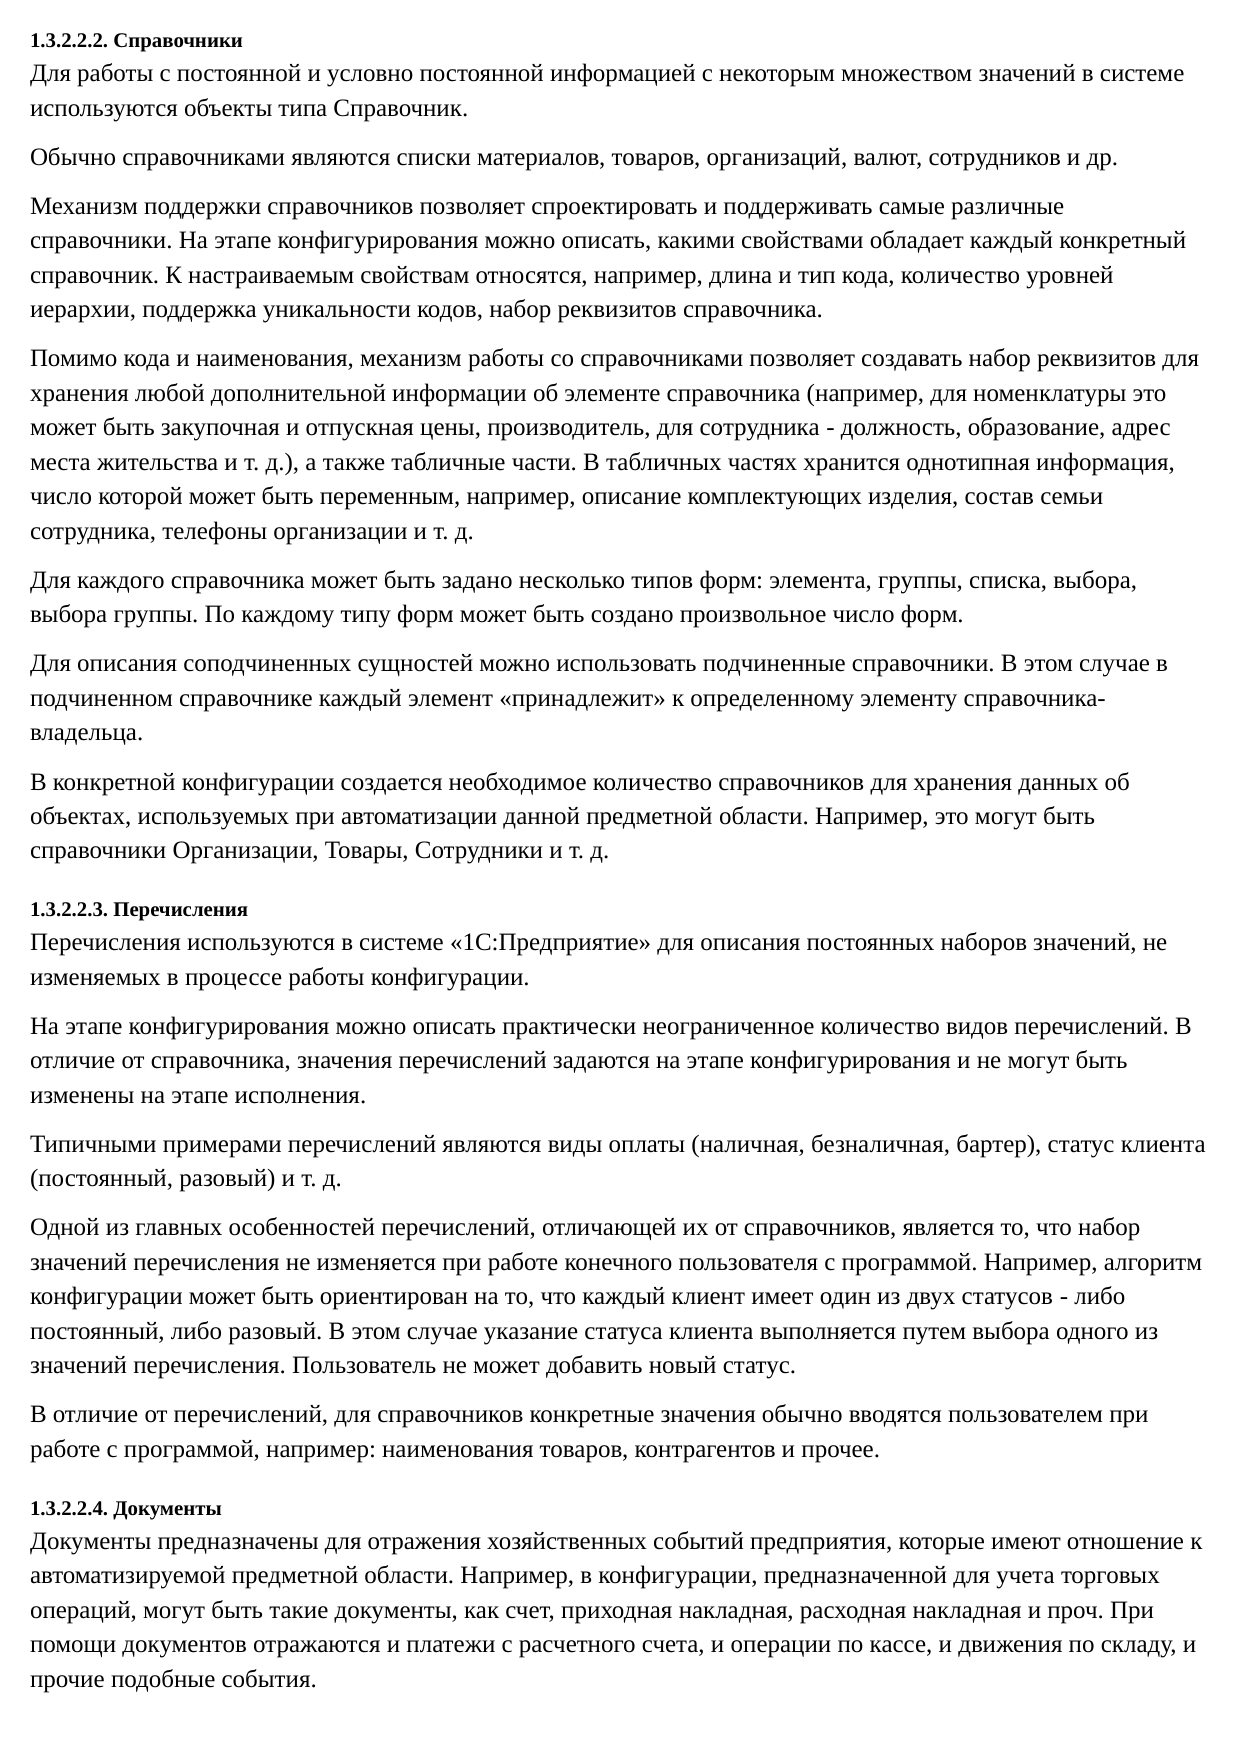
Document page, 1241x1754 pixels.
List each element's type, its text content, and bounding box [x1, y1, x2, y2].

text Для каждого справочника может быть задано несколько типов форм: элемента, группы, списка, выбора, выбора группы. По каждому типу форм может быть создано произвольное число форм. [30, 565, 1211, 628]
subtitle 1.3.2.2.4. Документы [30, 1496, 1211, 1519]
text Перечисления используются в системе «1С:Предприятие» для описания постоянных наборов значений, не изменяемых в процессе работы конфигурации. [30, 927, 1211, 991]
text Документы предназначены для отражения хозяйственных событий предприятия, которые имеют отношение к автоматизируемой предметной области. Например, в конфигурации, предназначенной для учета торговых операций, могут быть такие документы, как счет, приходная накладная, расходная накладная и проч. При помощи документов отражаются и платежи с расчетного счета, и операции по кассе, и движения по складу, и прочие подобные события. [30, 1526, 1211, 1692]
text В конкретной конфигурации создается необходимое количество справочников для хранения данных об объектах, используемых при автоматизации данной предметной области. Например, это могут быть справочники Организации, Товары, Сотрудники и т. д. [30, 767, 1211, 864]
text Одной из главных особенностей перечислений, отличающей их от справочников, является то, что набор значений перечисления не изменяется при работе конечного пользователя с программой. Например, алгоритм конфигурации может быть ориентирован на то, что каждый клиент имеет один из двух статусов ‑ либо постоянный, либо разовый. В этом случае указание статуса клиента выполняется путем выбора одного из значений перечисления. Пользователь не может добавить новый статус. [30, 1212, 1211, 1379]
text Механизм поддержки справочников позволяет спроектировать и поддерживать самые различные справочники. На этапе конфигурирования можно описать, какими свойствами обладает каждый конкретный справочник. К настраиваемым свойствам относятся, например, длина и тип кода, количество уровней иерархии, поддержка уникальности кодов, набор реквизитов справочника. [30, 191, 1211, 323]
text Типичными примерами перечислений являются виды оплаты (наличная, безналичная, бартер), статус клиента (постоянный, разовый) и т. д. [30, 1129, 1211, 1192]
text Для работы с постоянной и условно постоянной информацией с некоторым множеством значений в системе используются объекты типа Справочник. [30, 58, 1211, 122]
text Помимо кода и наименования, механизм работы со справочниками позволяет создавать набор реквизитов для хранения любой дополнительной информации об элементе справочника (например, для номенклатуры это может быть закупочная и отпускная цены, производитель, для сотрудника ‑ должность, образование, адрес места жительства и т. д.), а также табличные части. В табличных частях хранится однотипная информация, число которой может быть переменным, например, описание комплектующих изделия, состав семьи сотрудника, телефоны организации и т. д. [30, 343, 1211, 545]
text Обычно справочниками являются списки материалов, товаров, организаций, валют, сотрудников и др. [30, 142, 1211, 171]
subtitle 1.3.2.2.3. Перечисления [30, 897, 1211, 921]
subtitle 1.3.2.2.2. Справочники [30, 28, 1211, 52]
text На этапе конфигурирования можно описать практически неограниченное количество видов перечислений. В отличие от справочника, значения перечислений задаются на этапе конфигурирования и не могут быть изменены на этапе исполнения. [30, 1011, 1211, 1109]
text В отличие от перечислений, для справочников конкретные значения обычно вводятся пользователем при работе с программой, например: наименования товаров, контрагентов и прочее. [30, 1399, 1211, 1463]
text Для описания соподчиненных сущностей можно использовать подчиненные справочники. В этом случае в подчиненном справочнике каждый элемент «принадлежит» к определенному элементу справочника-владельца. [30, 648, 1211, 746]
